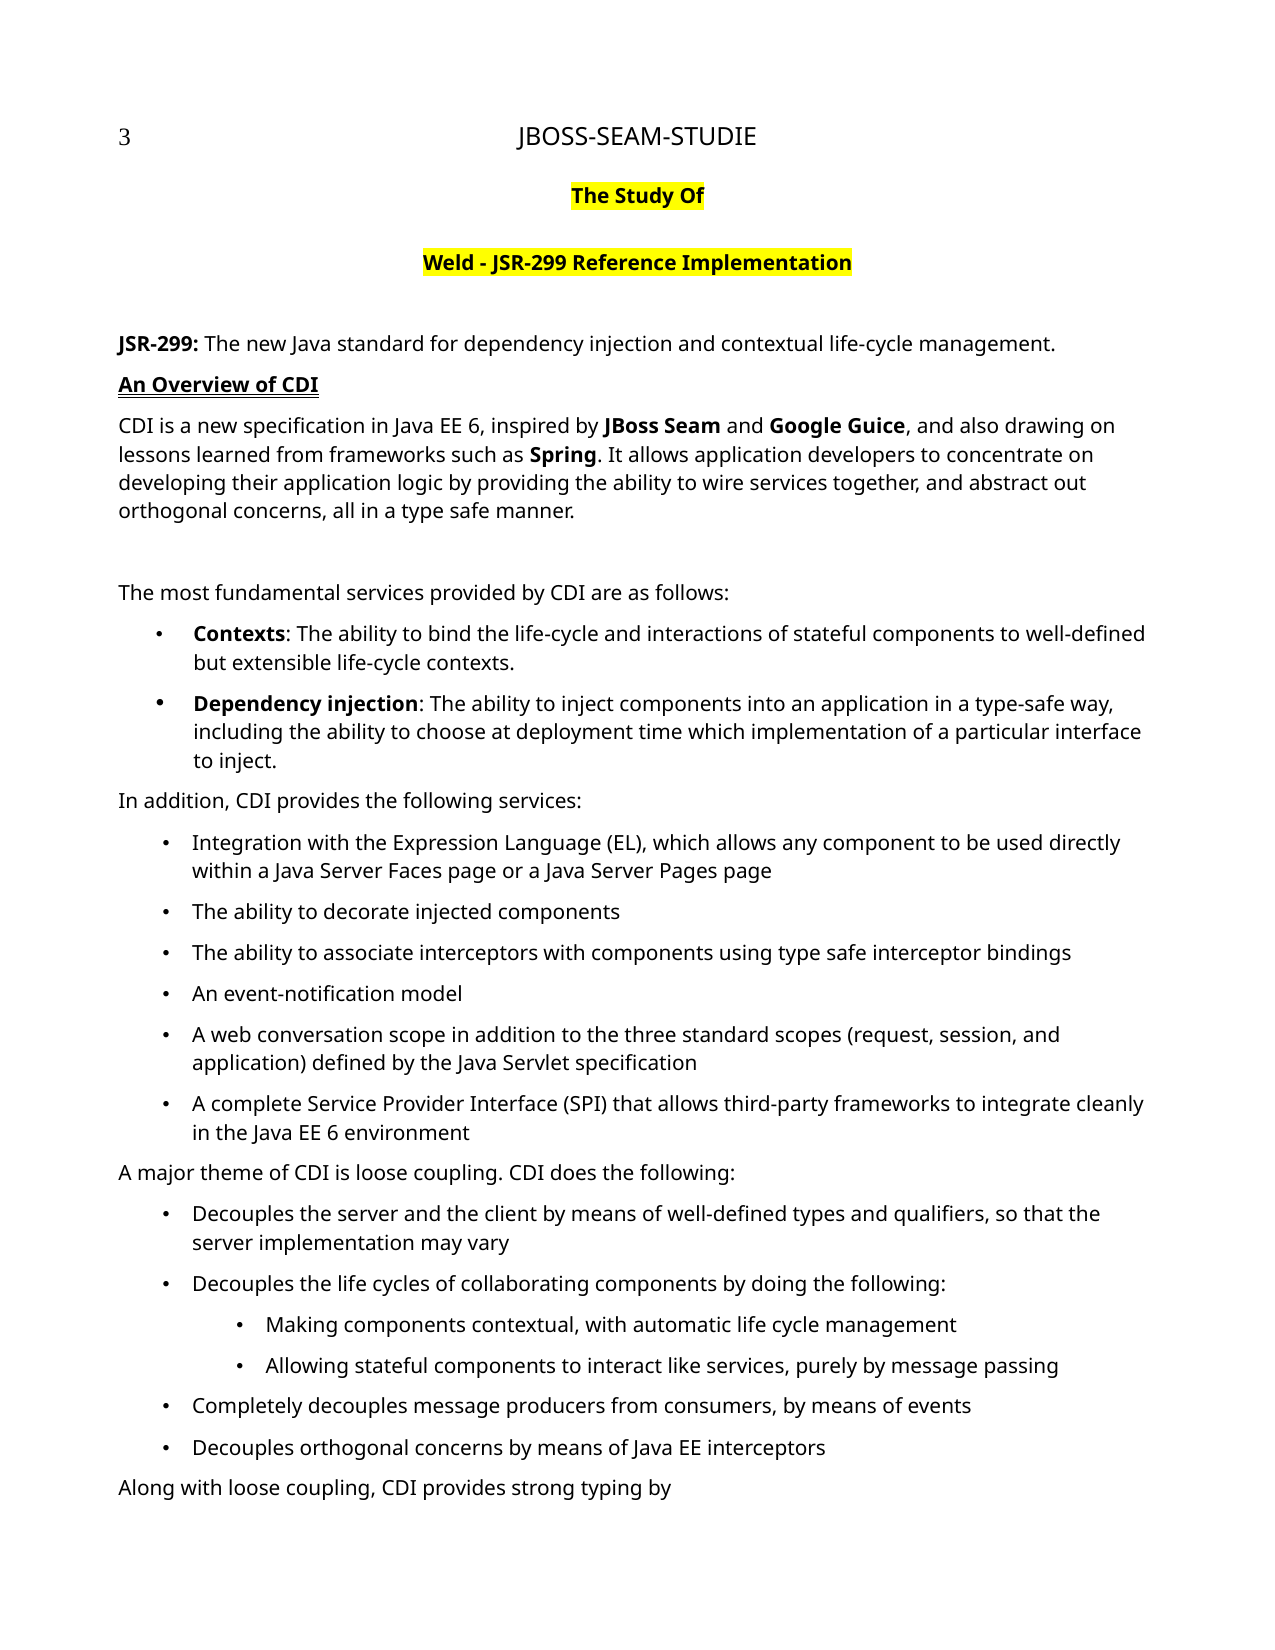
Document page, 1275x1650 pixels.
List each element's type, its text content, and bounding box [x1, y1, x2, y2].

text CDI is a new specification in Java EE 6, inspired by JBoss Seam and Google Guice, and also drawing on lessons learned from frameworks such as Spring. It allows application developers to concentrate on developing their application logic by providing the ability to wire services together, and abstract out orthogonal concerns, all in a type safe manner. [118, 411, 1157, 525]
text The most fundamental services provided by CDI are as follows: [118, 578, 1157, 607]
list Allowing stateful components to interact like services, purely by message passing [236, 1351, 1157, 1379]
subtitle Weld - JSR-299 Reference Implementation [118, 248, 1157, 276]
text A major theme of CDI is loose coupling. CDI does the following: [118, 1158, 1157, 1187]
subtitle The Study Of [118, 182, 1157, 210]
list Dependency injection: The ability to inject components into an application in a type-safe way, including the ability to choose at deployment time which implementation of a particular interface to inject. [156, 689, 1157, 774]
text Along with loose coupling, CDI provides strong typing by [118, 1473, 1157, 1502]
list Making components contextual, with automatic life cycle management [236, 1310, 1157, 1338]
list Decouples the life cycles of collaborating components by doing the following: [162, 1269, 1157, 1297]
list Completely decouples message producers from consumers, by means of events [162, 1392, 1157, 1420]
list Contexts: The ability to bind the life-cycle and interactions of stateful components to well-defined but extensible life-cycle contexts. [156, 619, 1157, 676]
list An event-notification model [162, 979, 1157, 1007]
text An Overview of CDI [118, 370, 1157, 399]
text JSR-299: The new Java standard for dependency injection and contextual life-cycle management. [118, 329, 1157, 358]
list The ability to associate interceptors with components using type safe interceptor bindings [162, 938, 1157, 966]
list Decouples the server and the client by means of well-defined types and qualifiers, so that the server implementation may vary [162, 1199, 1157, 1256]
list Decouples orthogonal concerns by means of Java EE interceptors [162, 1433, 1157, 1461]
list Integration with the Expression Language (EL), which allows any component to be used directly within a Java Server Faces page or a Java Server Pages page [162, 828, 1157, 884]
list The ability to decorate injected components [162, 897, 1157, 925]
list A web conversation scope in addition to the three standard scopes (request, session, and application) defined by the Java Servlet specification [162, 1020, 1157, 1077]
text In addition, CDI provides the following services: [118, 787, 1157, 815]
list A complete Service Provider Interface (SPI) that allows third-party frameworks to integrate cleanly in the Java EE 6 environment [162, 1089, 1157, 1146]
